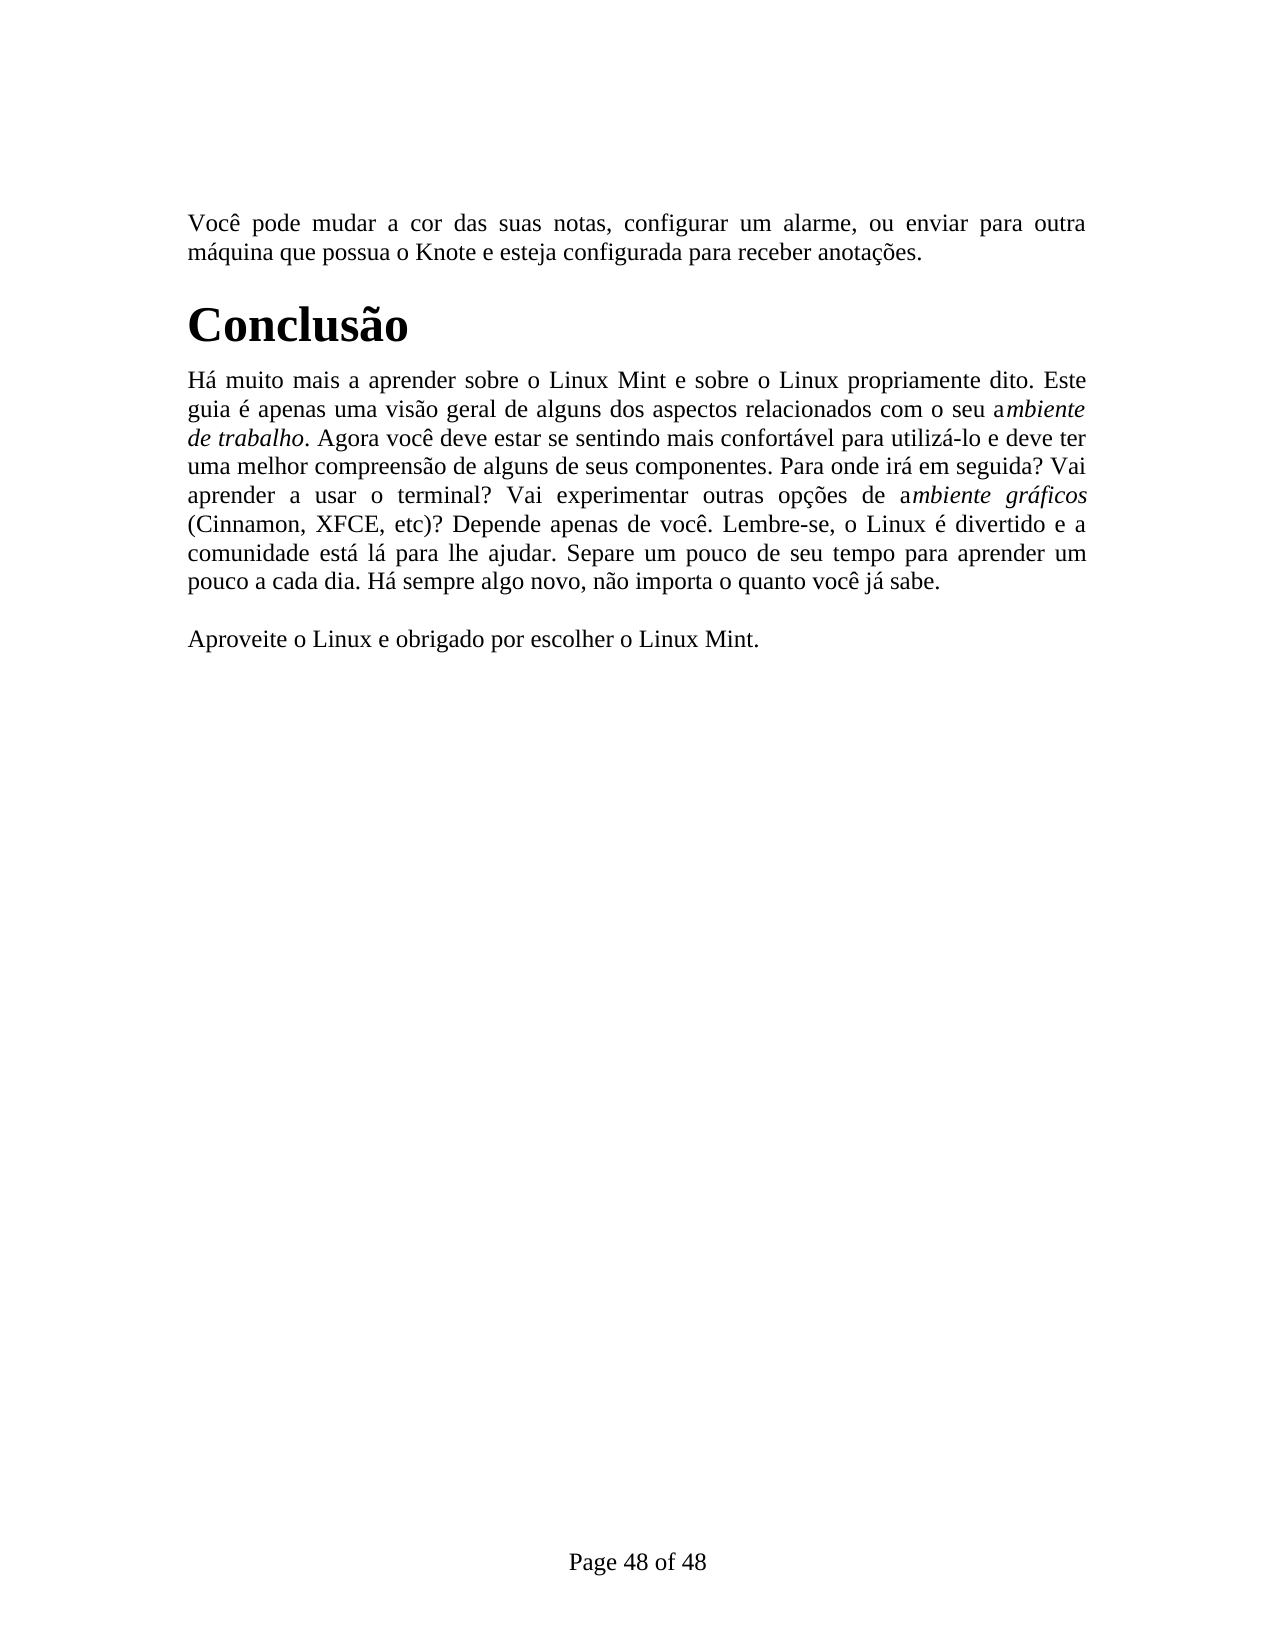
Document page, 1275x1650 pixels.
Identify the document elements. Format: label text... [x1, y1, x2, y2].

text Há muito mais a aprender sobre o Linux Mint e sobre o Linux propriamente dito. Este guia é apenas uma visão geral de alguns dos aspectos relacionados com o seu ambiente de trabalho. Agora você deve estar se sentindo mais confortável para utilizá-lo e deve ter uma melhor compreensão de alguns de seus componentes. Para onde irá em seguida? Vai aprender a usar o terminal? Vai experimentar outras opções de ambiente gráficos (Cinnamon, XFCE, etc)? Depende apenas de você. Lembre-se, o Linux é divertido e a comunidade está lá para lhe ajudar. Separe um pouco de seu tempo para aprender um pouco a cada dia. Há sempre algo novo, não importa o quanto você já sabe. [187, 365, 1087, 595]
subtitle Conclusão [187, 295, 1087, 353]
text Aproveite o Linux e obrigado por escolher o Linux Mint. [187, 624, 1087, 653]
text Você pode mudar a cor das suas notas, configurar um alarme, ou enviar para outra máquina que possua o Knote e esteja configurada para receber anotações. [187, 208, 1087, 266]
